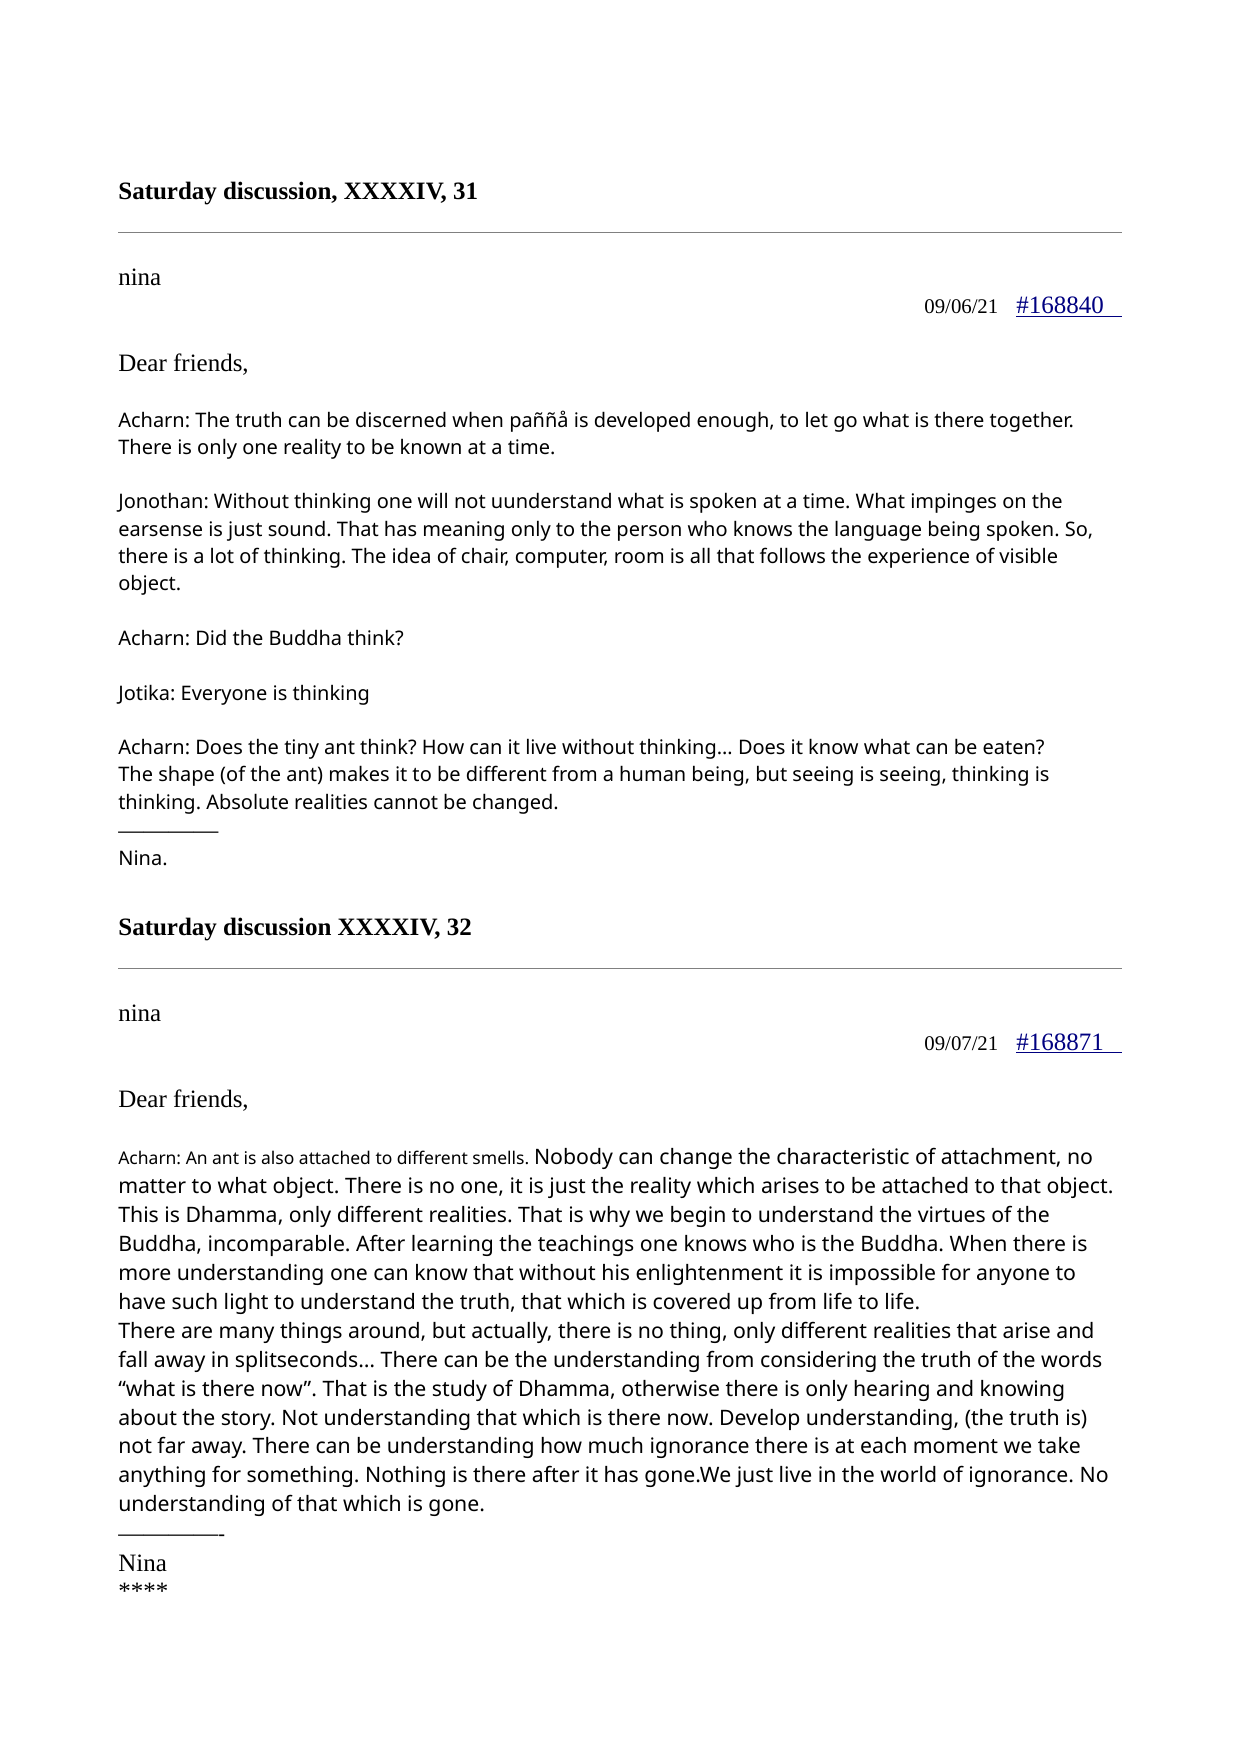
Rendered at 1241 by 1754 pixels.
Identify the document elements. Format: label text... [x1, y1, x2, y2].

text **** [118, 1576, 1122, 1605]
subtitle Saturday discussion, XXXXIV, 31 [118, 176, 1122, 205]
table_header nina 09/07/21 #168871 Dear friends, Acharn: An ant is also attached to different smells. Nobody can change the characteristic of attachment, no matter to what object. There is no one, it is just the reality which arises to be attached to that object. This is Dhamma, only different realities. That is why we begin to understand the virtues of the Buddha, incomparable. After learning the teachings one knows who is the Buddha. When there is more understanding one can know that without his enlightenment it is impossible for anyone to have such light to understand the truth, that which is covered up from life to life. There are many things around, but actually, there is no thing, only different realities that arise and fall away in splitseconds… There can be the understanding from considering the truth of the words “what is there now”. That is the study of Dhamma, otherwise there is only hearing and knowing about the story. Not understanding that which is there now. Develop understanding, (the truth is) not far away. There can be understanding how much ignorance there is at each moment we take anything for something. Nothing is there after it has gone.We just live in the world of ignorance. No understanding of that which is gone. ————- Nina [118, 969, 1122, 1576]
subtitle Saturday discussion XXXXIV, 32 [118, 912, 1122, 941]
table_header nina 09/06/21 #168840 Dear friends, Acharn: The truth can be discerned when paññå is developed enough, to let go what is there together. There is only one reality to be known at a time. Jonothan: Without thinking one will not uunderstand what is spoken at a time. What impinges on the earsense is just sound. That has meaning only to the person who knows the language being spoken. So, there is a lot of thinking. The idea of chair, computer, room is all that follows the experience of visible object. Acharn: Did the Buddha think? Jotika: Everyone is thinking Acharn: Does the tiny ant think? How can it live without thinking… Does it know what can be eaten? The shape (of the ant) makes it to be different from a human being, but seeing is seeing, thinking is thinking. Absolute realities cannot be changed. ———— Nina. [118, 233, 1122, 900]
